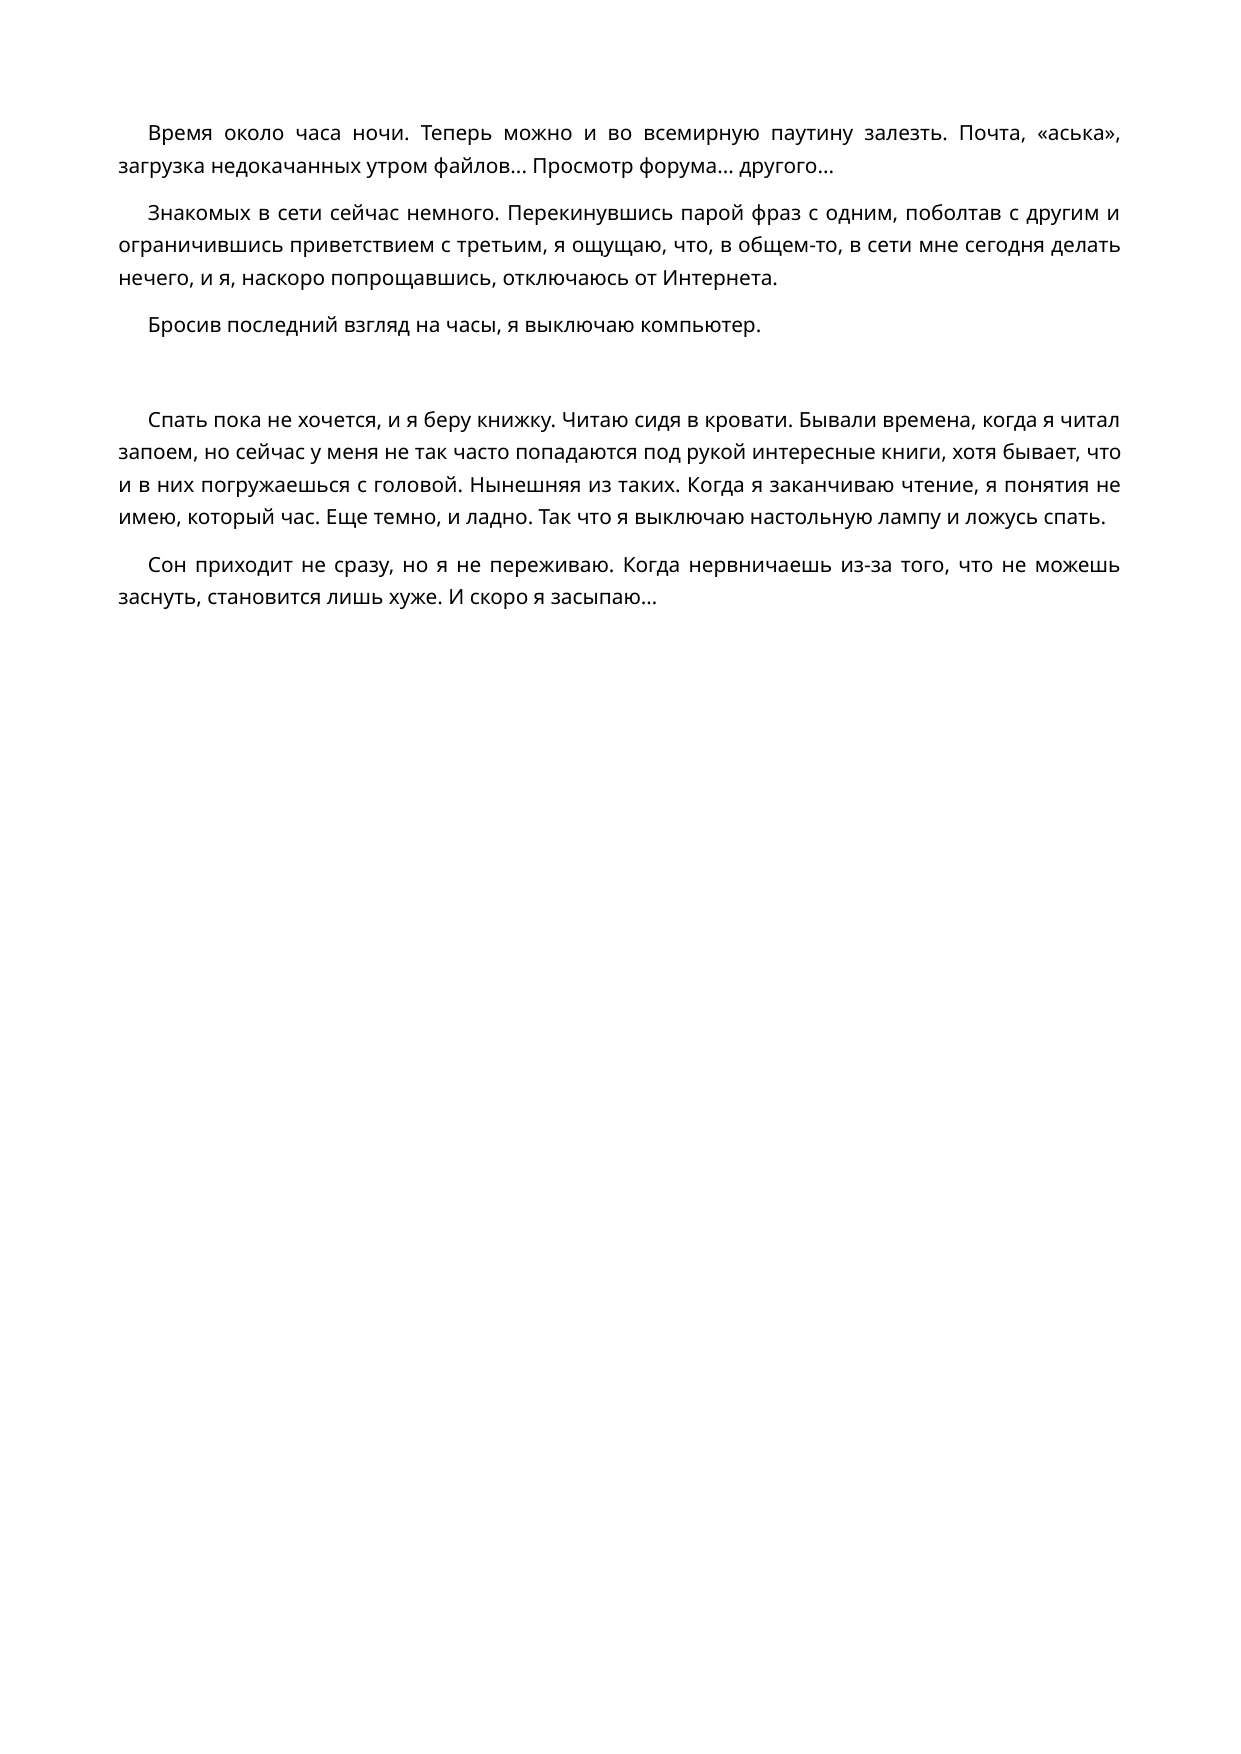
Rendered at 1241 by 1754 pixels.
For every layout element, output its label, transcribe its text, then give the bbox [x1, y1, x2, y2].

text Знакомых в сети сейчас немного. Перекинувшись парой фраз с одним, поболтав с другим и ограничившись приветствием с третьим, я ощущаю, что, в общем-то, в сети мне сегодня делать нечего, и я, наскоро попрощавшись, отключаюсь от Интернета. [118, 198, 1122, 292]
text Время около часа ночи. Теперь можно и во всемирную паутину залезть. Почта, «аська», загрузка недокачанных утром файлов... Просмотр форума... другого... [118, 118, 1122, 179]
text Сон приходит не сразу, но я не переживаю. Когда нервничаешь из-за того, что не можешь заснуть, становится лишь хуже. И скоро я засыпаю… [118, 550, 1122, 611]
text Бросив последний взгляд на часы, я выключаю компьютер. [118, 310, 1122, 339]
text Спать пока не хочется, и я беру книжку. Читаю сидя в кровати. Бывали времена, когда я читал запоем, но сейчас у меня не так часто попадаются под рукой интересные книги, хотя бывает, что и в них погружаешься с головой. Нынешняя из таких. Когда я заканчиваю чтение, я понятия не имею, который час. Еще темно, и ладно. Так что я выключаю настольную лампу и ложусь спать. [118, 405, 1122, 531]
